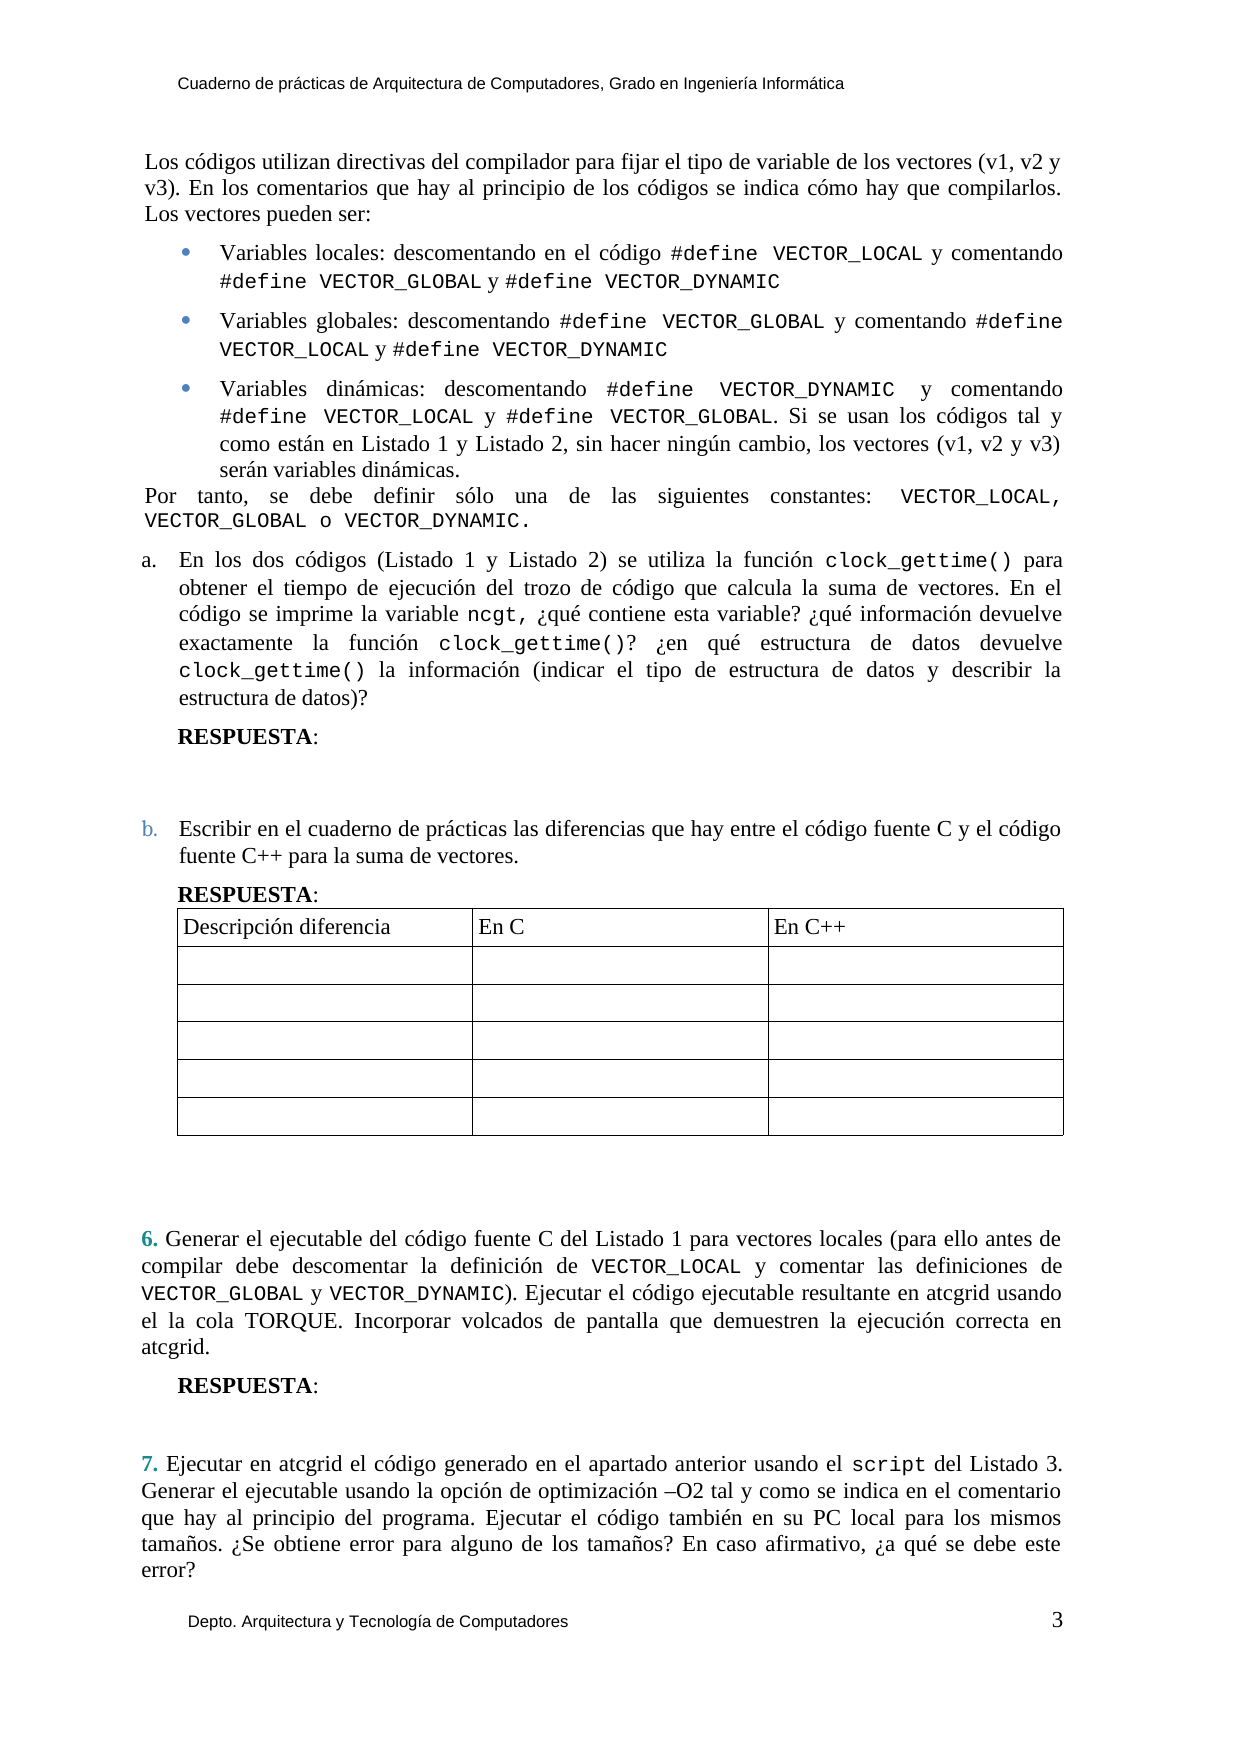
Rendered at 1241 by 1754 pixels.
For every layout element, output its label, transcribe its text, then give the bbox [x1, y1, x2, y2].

table_cell [178, 1022, 472, 1059]
text Los códigos utilizan directivas del compilador para fijar el tipo de variable de los vectores (v1, v2 y v3). En los comentarios que hay al principio de los códigos se indica cómo hay que compilarlos. Los vectores pueden ser: [144, 148, 1063, 227]
list RESPUESTA: [177, 723, 1063, 749]
table_header Descripción diferencia [178, 909, 472, 946]
table_cell [473, 1098, 768, 1135]
table_cell [769, 1022, 1063, 1059]
list Variables globales: descomentando #define VECTOR_GLOBAL y comentando #define VECTOR_LOCAL y #define VECTOR_DYNAMIC [182, 307, 1063, 362]
table_cell [769, 1060, 1063, 1097]
list Variables locales: descomentando en el código #define VECTOR_LOCAL y comentando #define VECTOR_GLOBAL y #define VECTOR_DYNAMIC [182, 239, 1063, 294]
table_cell [178, 1060, 472, 1097]
table_cell [473, 1022, 768, 1059]
table_header En C [473, 909, 768, 946]
text Por tanto, se debe definir sólo una de las siguientes constantes: VECTOR_LOCAL, VECTOR_GLOBAL o VECTOR_DYNAMIC. [144, 483, 1063, 534]
list RESPUESTA: [177, 1372, 1063, 1398]
list RESPUESTA: [177, 881, 1063, 908]
table_cell [769, 1098, 1063, 1135]
table_cell [178, 1098, 472, 1135]
table_cell [473, 1060, 768, 1097]
table_cell [178, 947, 472, 983]
list 7. Ejecutar en atcgrid el código generado en el apartado anterior usando el script del Listado 3. Generar el ejecutable usando la opción de optimización –O2 tal y como se indica en el comentario que hay al principio del programa. Ejecutar el código también en su PC local para los mismos tamaños. ¿Se obtiene error para alguno de los tamaños? En caso afirmativo, ¿a qué se debe este error? [103, 1450, 1063, 1583]
list Variables dinámicas: descomentando #define VECTOR_DYNAMIC y comentando #define VECTOR_LOCAL y #define VECTOR_GLOBAL. Si se usan los códigos tal y como están en Listado 1 y Listado 2, sin hacer ningún cambio, los vectores (v1, v2 y v3) serán variables dinámicas. [182, 375, 1063, 483]
table_cell [473, 947, 768, 983]
table_cell [178, 985, 472, 1021]
list En los dos códigos (Listado 1 y Listado 2) se utiliza la función clock_gettime() para obtener el tiempo de ejecución del trozo de código que calcula la suma de vectores. En el código se imprime la variable ncgt, ¿qué contiene esta variable? ¿qué información devuelve exactamente la función clock_gettime()? ¿en qué estructura de datos devuelve clock_gettime() la información (indicar el tipo de estructura de datos y describir la estructura de datos)? [141, 546, 1063, 710]
table_header En C++ [769, 909, 1063, 946]
table_cell [769, 985, 1063, 1021]
list 6. Generar el ejecutable del código fuente C del Listado 1 para vectores locales (para ello antes de compilar debe descomentar la definición de VECTOR_LOCAL y comentar las definiciones de VECTOR_GLOBAL y VECTOR_DYNAMIC). Ejecutar el código ejecutable resultante en atcgrid usando el la cola TORQUE. Incorporar volcados de pantalla que demuestren la ejecución correcta en atcgrid. [103, 1225, 1063, 1360]
table_cell [769, 947, 1063, 983]
list Escribir en el cuaderno de prácticas las diferencias que hay entre el código fuente C y el código fuente C++ para la suma de vectores. [141, 815, 1063, 869]
table_cell [473, 985, 768, 1021]
